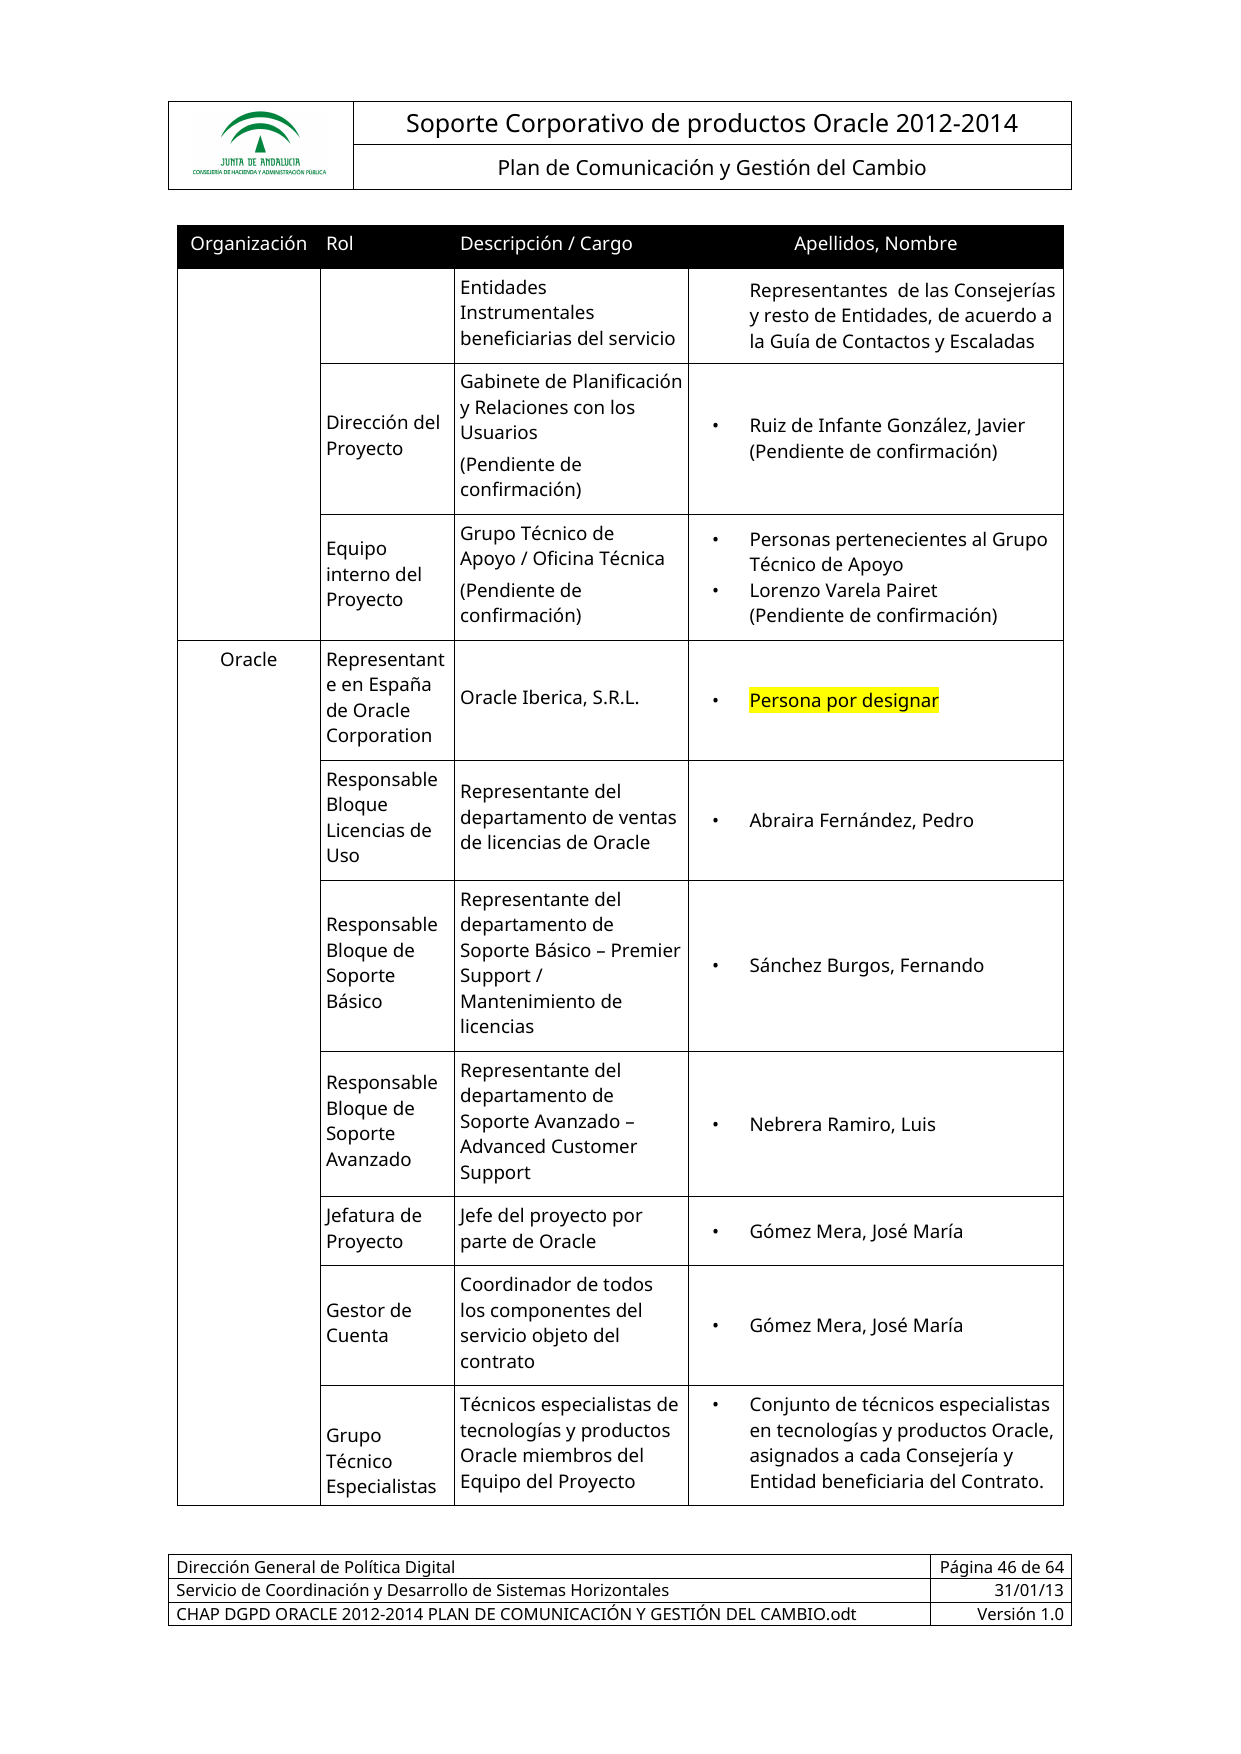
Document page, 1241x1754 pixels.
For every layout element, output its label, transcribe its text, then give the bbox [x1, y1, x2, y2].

table_cell Responsable Bloque de Soporte Avanzado [321, 1052, 454, 1196]
table_cell Entidades Instrumentales beneficiarias del servicio [455, 269, 688, 362]
table_header Organización [178, 226, 320, 268]
table_cell Gestor de Cuenta [321, 1266, 454, 1385]
table_header Apellidos, Nombre [689, 226, 1063, 268]
table_cell Nebrera Ramiro, Luis [689, 1052, 1063, 1196]
table_cell Oracle Iberica, S.R.L. [455, 641, 688, 760]
table_cell Gómez Mera, José María [689, 1197, 1063, 1265]
table_cell Representante del departamento de Soporte Básico – Premier Support / Mantenimiento de licencias [455, 881, 688, 1051]
table_cell Ruiz de Infante González, Javier (Pendiente de confirmación) [689, 364, 1063, 514]
table_cell Persona por designar [689, 641, 1063, 760]
table_cell Dirección del Proyecto [321, 364, 454, 514]
table_cell Personas pertenecientes al Grupo Técnico de Apoyo Lorenzo Varela Pairet (Pendiente de confirmación) [689, 515, 1063, 640]
picture [192, 110, 327, 175]
table_header Descripción / Cargo [455, 226, 688, 268]
table_cell Responsable Bloque de Soporte Básico [321, 881, 454, 1051]
table_cell Gabinete de Planificación y Relaciones con los Usuarios (Pendiente de confirmación) [455, 364, 688, 514]
table_cell Gómez Mera, José María [689, 1266, 1063, 1385]
table_cell Jefe del proyecto por parte de Oracle [455, 1197, 688, 1265]
table_cell Conjunto de técnicos especialistas en tecnologías y productos Oracle, asignados a cada Consejería y Entidad beneficiaria del Contrato. [689, 1386, 1063, 1505]
table_cell Responsable Bloque Licencias de Uso [321, 761, 454, 880]
table_cell Abraira Fernández, Pedro [689, 761, 1063, 880]
table_header Rol [321, 226, 454, 268]
table_cell Coordinador de todos los componentes del servicio objeto del contrato [455, 1266, 688, 1385]
table_cell Grupo Técnico Especialistas [321, 1386, 454, 1505]
table_cell Equipo interno del Proyecto [321, 515, 454, 640]
table_cell Jefatura de Proyecto [321, 1197, 454, 1265]
table_cell Grupo Técnico de Apoyo / Oficina Técnica (Pendiente de confirmación) [455, 515, 688, 640]
table_cell Técnicos especialistas de tecnologías y productos Oracle miembros del Equipo del Proyecto [455, 1386, 688, 1505]
table_cell Oracle [178, 641, 320, 1505]
table_cell Representante del departamento de ventas de licencias de Oracle [455, 761, 688, 880]
table_cell [178, 269, 320, 640]
table_cell Representante del departamento de Soporte Avanzado – Advanced Customer Support [455, 1052, 688, 1196]
table_cell Representante en España de Oracle Corporation [321, 641, 454, 760]
table_cell Sánchez Burgos, Fernando [689, 881, 1063, 1051]
table_cell [321, 269, 454, 362]
table_cell Representantes de las Consejerías y resto de Entidades, de acuerdo a la Guía de Contactos y Escaladas [689, 269, 1063, 362]
